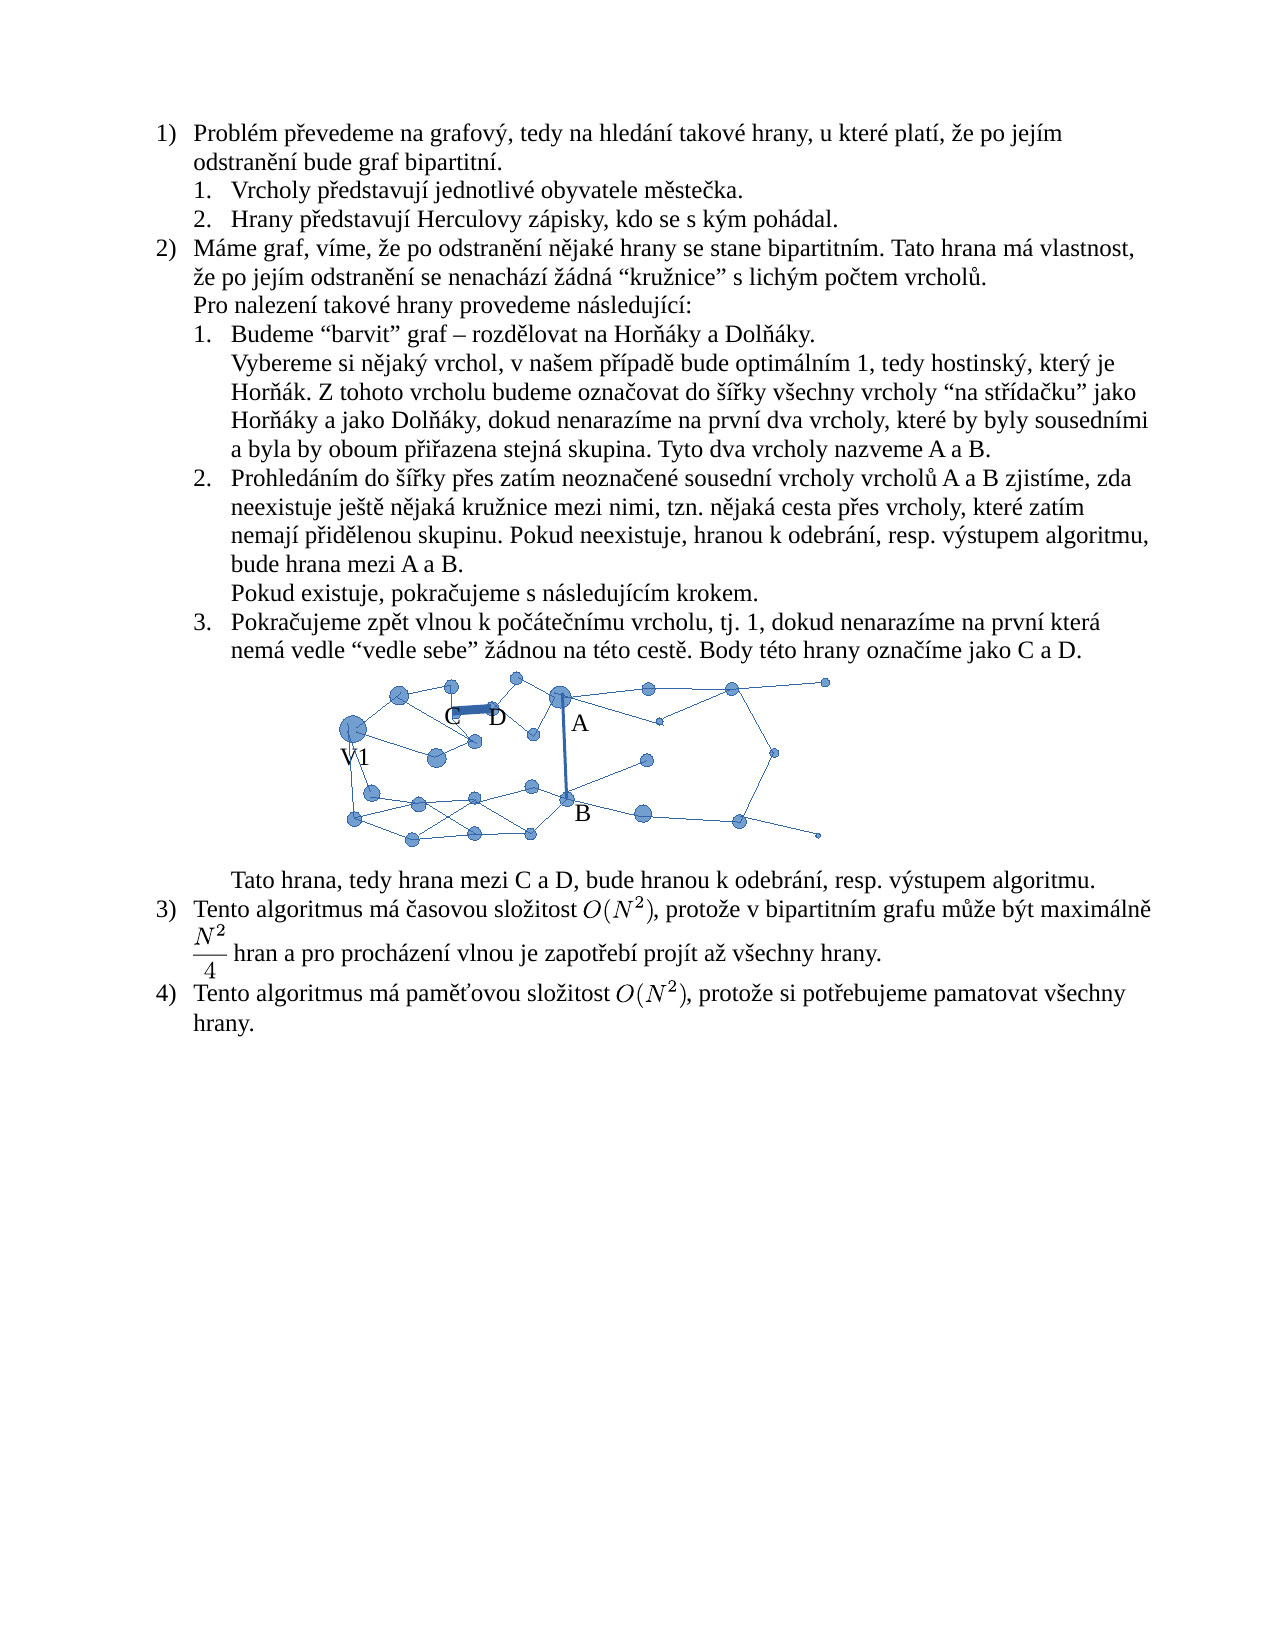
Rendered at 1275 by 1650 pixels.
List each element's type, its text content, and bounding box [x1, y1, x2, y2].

list Vrcholy představují jednotlivé obyvatele městečka. [193, 176, 1157, 204]
list Pokračujeme zpět vlnou k počátečnímu vrcholu, tj. 1, dokud nenarazíme na první která nemá vedle “vedle sebe” žádnou na této cestě. Body této hrany označíme jako C a D. Tato hrana, tedy hrana mezi C a D, bude hranou k odebrání, resp. výstupem algoritmu. [193, 607, 1157, 894]
list Problém převedeme na grafový, tedy na hledání takové hrany, u které platí, že po jejím odstranění bude graf bipartitní. [156, 118, 1157, 176]
list Budeme “barvit” graf – rozdělovat na Horňáky a Dolňáky. Vybereme si nějaký vrchol, v našem případě bude optimálním 1, tedy hostinský, který je Horňák. Z tohoto vrcholu budeme označovat do šířky všechny vrcholy “na střídačku” jako Horňáky a jako Dolňáky, dokud nenarazíme na první dva vrcholy, které by byly sousedními a byla by oboum přiřazena stejná skupina. Tyto dva vrcholy nazveme A a B. [193, 319, 1157, 463]
list Tento algoritmus má časovou složitost , protože v bipartitním grafu může být maximálně hran a pro procházení vlnou je zapotřebí projít až všechny hrany. [156, 894, 1157, 978]
list Prohledáním do šířky přes zatím neoznačené sousední vrcholy vrcholů A a B zjistíme, zda neexistuje ještě nějaká kružnice mezi nimi, tzn. nějaká cesta přes vrcholy, které zatím nemají přidělenou skupinu. Pokud neexistuje, hranou k odebrání, resp. výstupem algoritmu, bude hrana mezi A a B. Pokud existuje, pokračujeme s následujícím krokem. [193, 463, 1157, 607]
list Tento algoritmus má paměťovou složitost , protože si potřebujeme pamatovat všechny hrany. [156, 978, 1157, 1037]
list Hrany představují Herculovy zápisky, kdo se s kým pohádal. [193, 204, 1157, 233]
list Máme graf, víme, že po odstranění nějaké hrany se stane bipartitním. Tato hrana má vlastnost, že po jejím odstranění se nenachází žádná “kružnice” s lichým počtem vrcholů. Pro nalezení takové hrany provedeme následující: [156, 233, 1157, 319]
